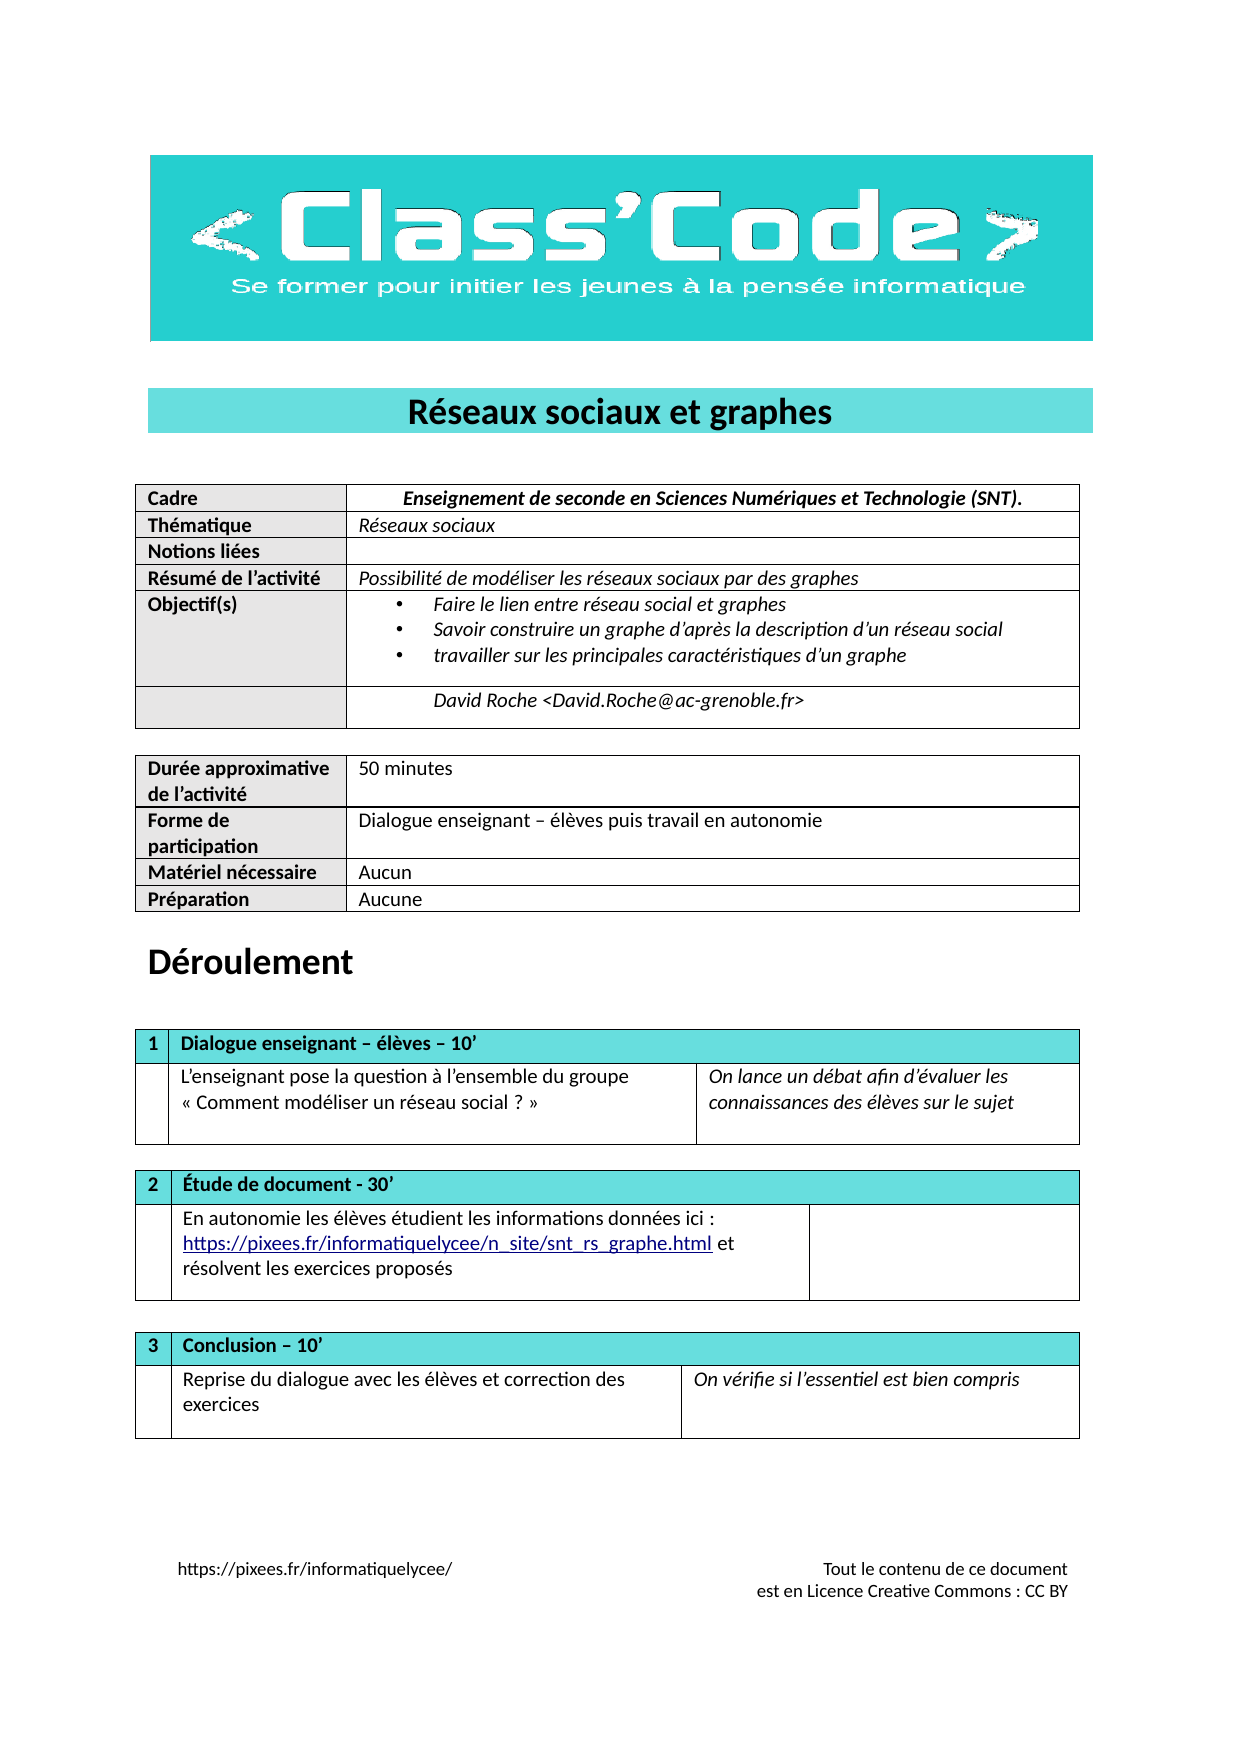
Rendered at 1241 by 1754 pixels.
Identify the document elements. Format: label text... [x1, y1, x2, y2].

table_cell Possibilité de modéliser les réseaux sociaux par des graphes [347, 565, 1079, 590]
table_cell David Roche <David.Roche@ac-grenoble.fr> [347, 687, 1079, 728]
table_cell En autonomie les élèves étudient les informations données ici : https://pixees.fr/informatiquelycee/n_site/snt_rs_graphe.html et résolvent les exercices proposés [172, 1205, 809, 1300]
table_header 1 [136, 1030, 168, 1063]
table_header Conclusion – 10’ [172, 1333, 1079, 1365]
table_header Enseignement de seconde en Sciences Numériques et Technologie (SNT). [347, 485, 1079, 511]
table_header 50 minutes [347, 756, 1079, 806]
table_cell [810, 1205, 1079, 1300]
table_cell [136, 1205, 171, 1300]
table_header Dialogue enseignant – élèves – 10’ [169, 1030, 1079, 1063]
table_cell L’enseignant pose la question à l’ensemble du groupe « Comment modéliser un réseau social ? » [169, 1064, 696, 1144]
table_header Cadre [136, 485, 346, 511]
table_header Étude de document - 30’ [172, 1171, 1079, 1204]
text Réseaux sociaux et graphes [148, 388, 1093, 433]
table_cell Réseaux sociaux [347, 512, 1079, 537]
table_cell [136, 1064, 168, 1144]
table_cell [136, 1366, 171, 1438]
table_cell On lance un débat afin d’évaluer les connaissances des élèves sur le sujet [697, 1064, 1079, 1144]
table_header Durée approximative de l’activité [136, 756, 346, 806]
table_cell [136, 687, 346, 728]
table_cell Préparation [136, 886, 346, 911]
table_header 2 [136, 1171, 171, 1204]
table_cell Forme de participation [136, 808, 346, 858]
table_cell Faire le lien entre réseau social et graphes Savoir construire un graphe d’après la description d’un réseau social travailler sur les principales caractéristiques d’un graphe [347, 591, 1079, 686]
table_cell Thématique [136, 512, 346, 537]
table_cell Résumé de l’activité [136, 565, 346, 590]
table_cell Matériel nécessaire [136, 859, 346, 885]
text Déroulement [148, 938, 1093, 983]
picture [150, 155, 1093, 342]
table_cell Aucun [347, 859, 1079, 885]
table_cell Objectif(s) [136, 591, 346, 686]
table_cell Notions liées [136, 538, 346, 564]
table_cell Dialogue enseignant – élèves puis travail en autonomie [347, 808, 1079, 858]
table_cell On vérifie si l’essentiel est bien compris [682, 1366, 1079, 1438]
table_cell Aucune [347, 886, 1079, 911]
table_cell [347, 538, 1079, 564]
table_cell Reprise du dialogue avec les élèves et correction des exercices [172, 1366, 681, 1438]
table_header 3 [136, 1333, 171, 1365]
